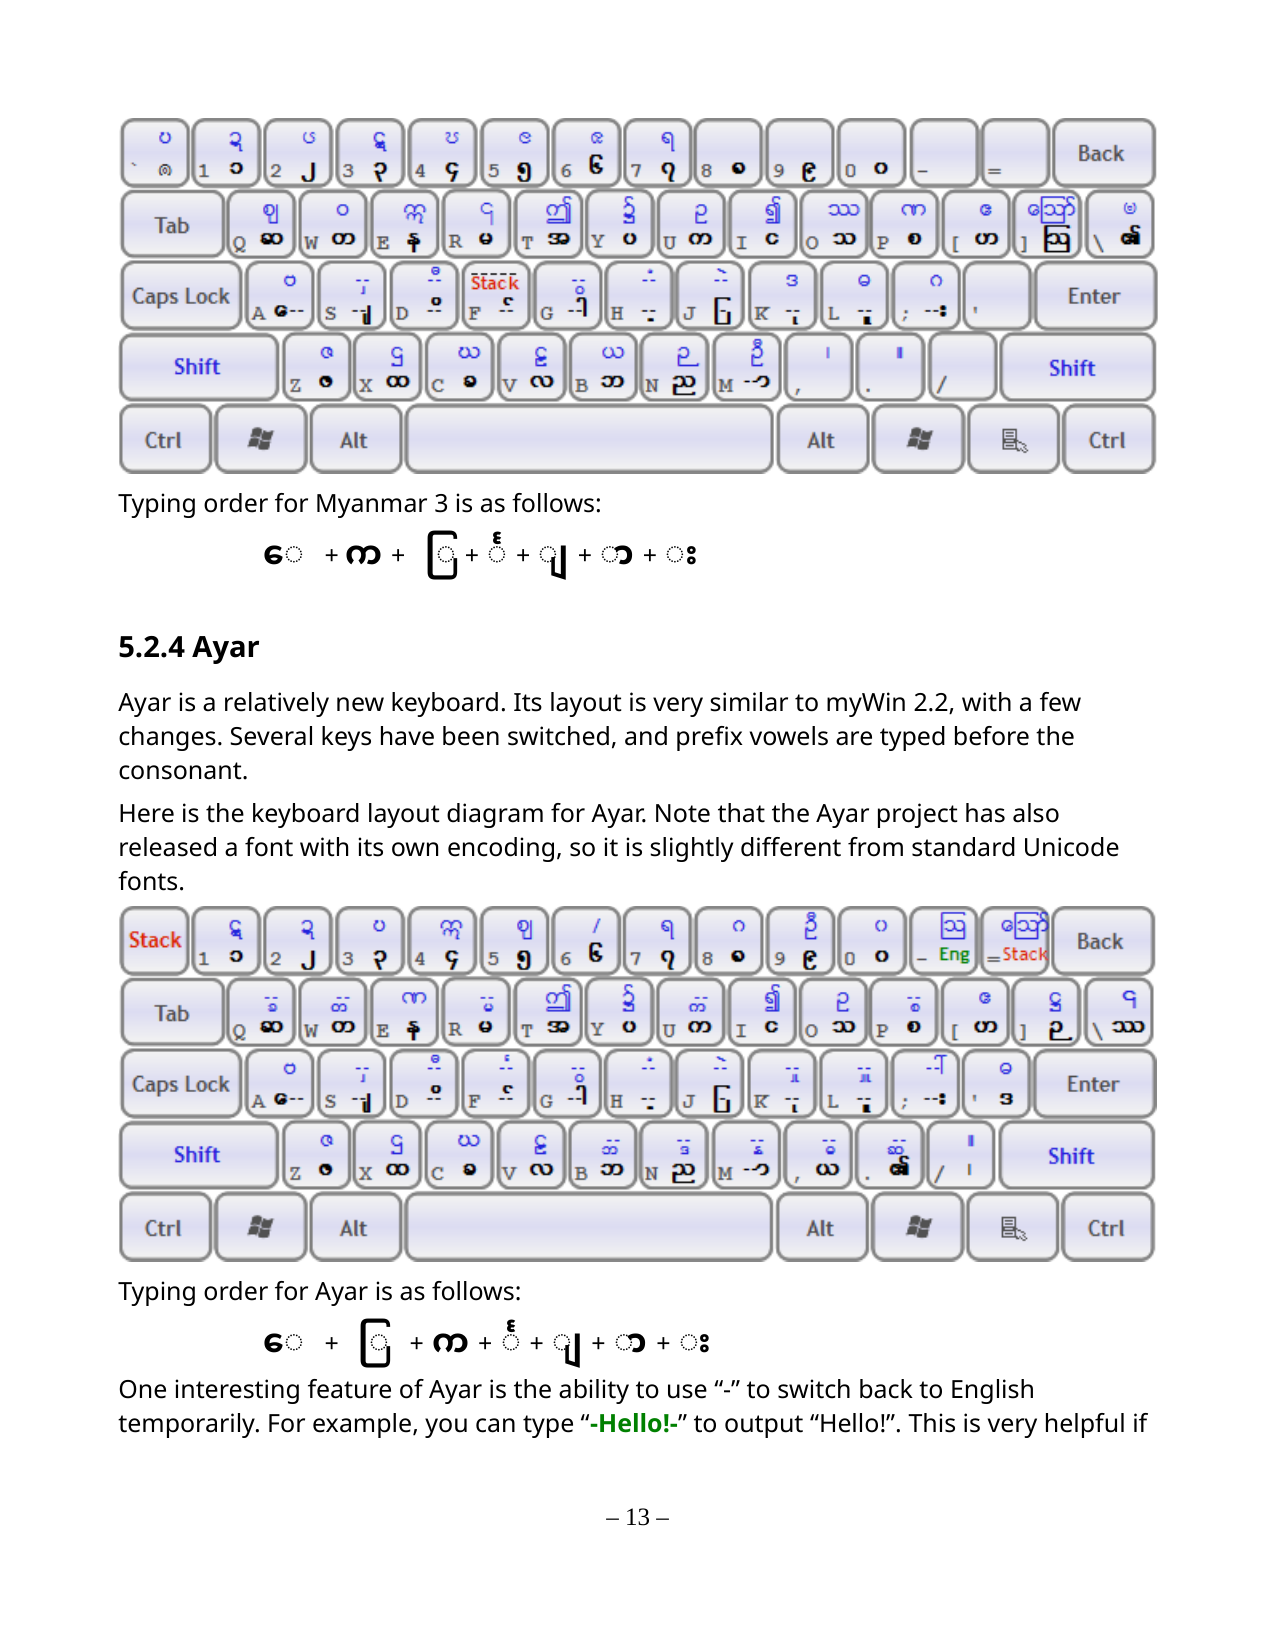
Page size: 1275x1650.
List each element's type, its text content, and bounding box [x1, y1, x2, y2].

picture [118, 118, 1158, 474]
text Here is the keyboard layout diagram for Ayar. Note that the Ayar project has also released a font with its own encoding, so it is slightly different from standard Unicode fonts. [118, 796, 1157, 898]
text Typing order for Ayar is as follows: [118, 1262, 1157, 1308]
subtitle 5.2.4 Ayar [118, 627, 1157, 666]
text ေ + က + ြ + င်္ + ျ + ာ + း [118, 529, 1157, 574]
text One interesting feature of Ayar is the ability to use “-” to switch back to English temporarily. For example, you can type “-Hello!-” to output “Hello!”. This is very helpful if [118, 1372, 1157, 1440]
picture [118, 906, 1157, 1262]
text Typing order for Myanmar 3 is as follows: [118, 474, 1157, 520]
text Ayar is a relatively new keyboard. Its layout is very similar to myWin 2.2, with a few changes. Several keys have been switched, and prefix vowels are typed before the consonant. [118, 684, 1157, 787]
text ေ + ြ + က + င်္ + ျ + ာ + း [118, 1317, 1157, 1362]
